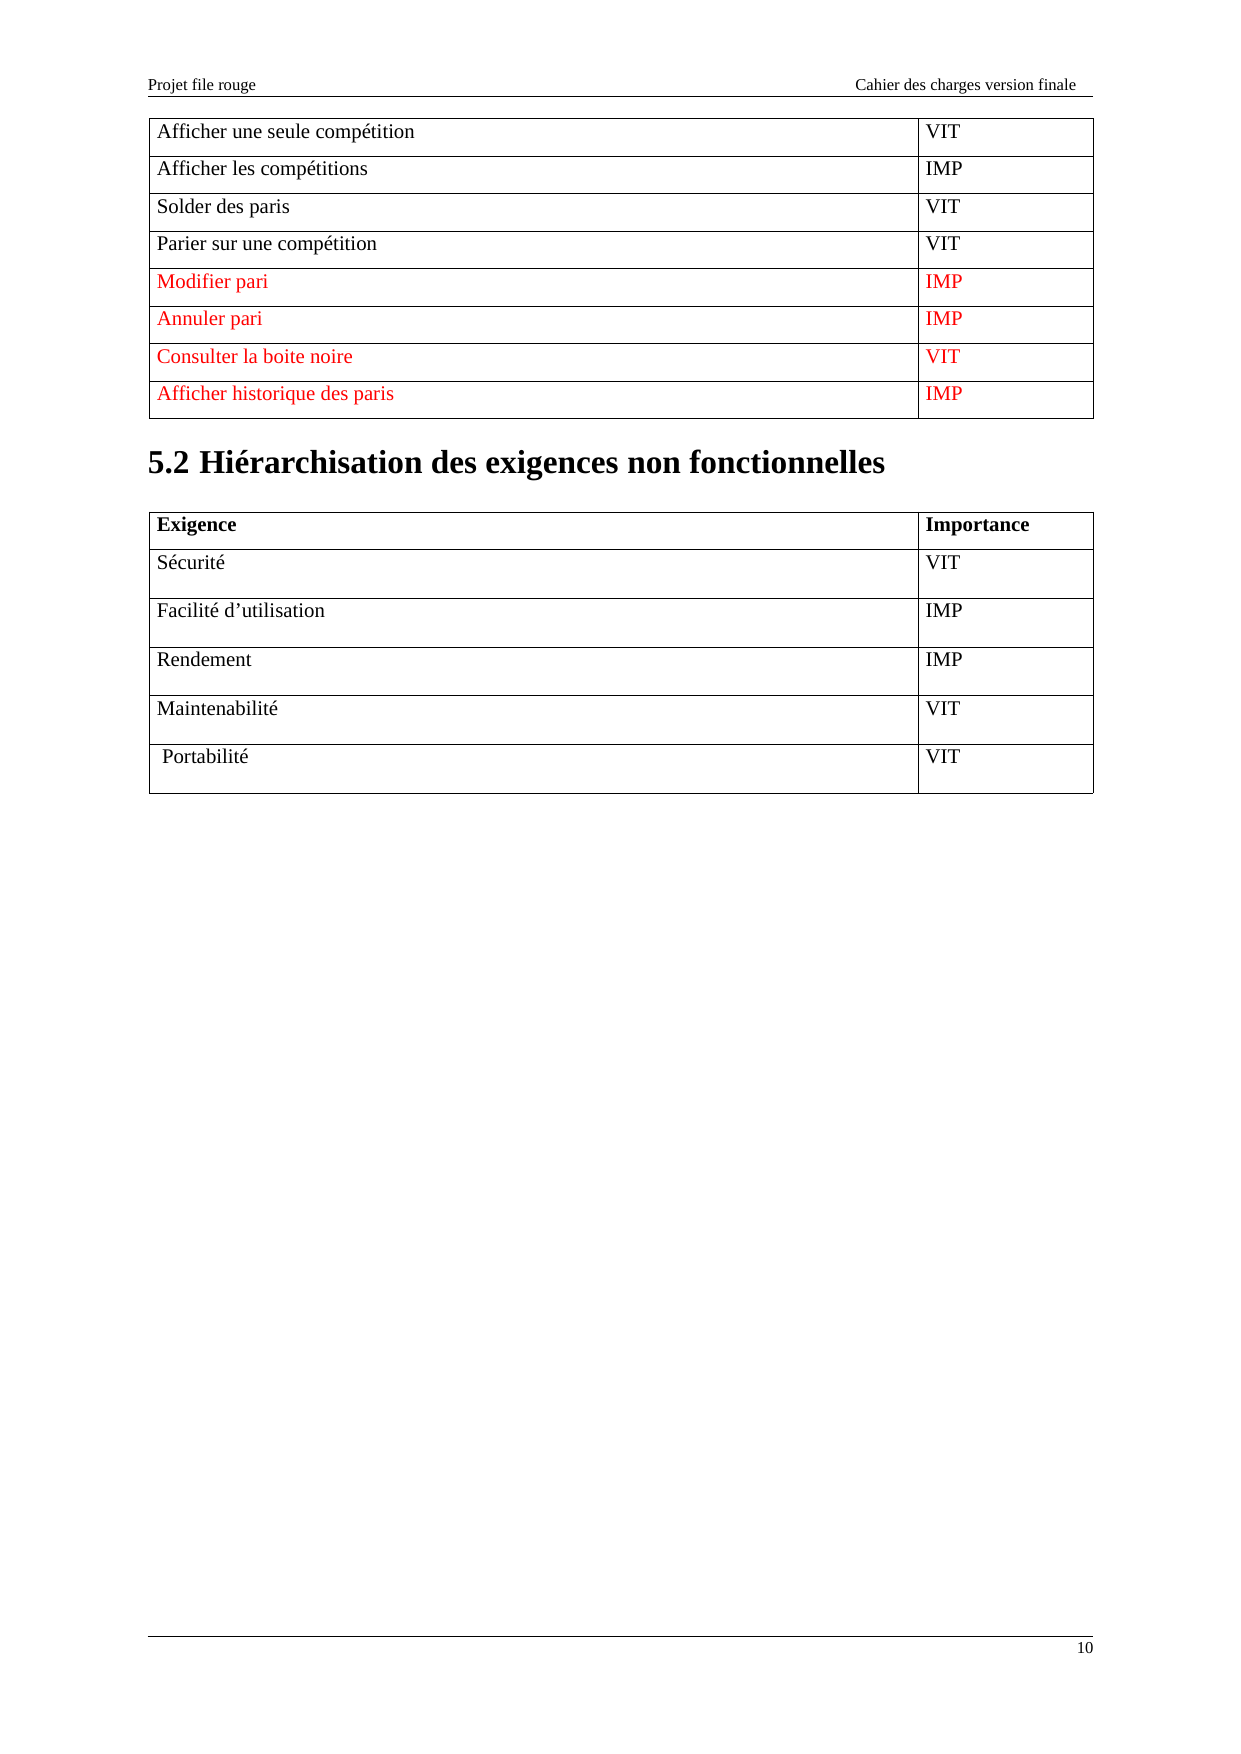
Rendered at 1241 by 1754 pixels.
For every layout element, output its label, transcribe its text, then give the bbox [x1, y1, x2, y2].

table_header Exigence [150, 513, 918, 549]
table_cell IMP [919, 382, 1093, 418]
table_cell VIT [919, 550, 1093, 598]
table_cell VIT [919, 344, 1093, 381]
table_cell Solder des paris [150, 194, 918, 231]
table_cell Consulter la boite noire [150, 344, 918, 381]
table_cell Modifier pari [150, 269, 918, 306]
table_cell Facilité d’utilisation [150, 599, 918, 646]
table_cell Annuler pari [150, 307, 918, 343]
table_cell Rendement [150, 648, 918, 695]
table_cell VIT [919, 232, 1093, 268]
table_header Importance [919, 513, 1093, 549]
table_cell Parier sur une compétition [150, 232, 918, 268]
table_cell IMP [919, 269, 1093, 306]
table_cell VIT [919, 119, 1093, 156]
table_cell Maintenabilité [150, 696, 918, 744]
table_cell IMP [919, 648, 1093, 695]
table_cell Portabilité [150, 745, 918, 792]
table_cell VIT [919, 696, 1093, 744]
table_cell Sécurité [150, 550, 918, 598]
table_cell IMP [919, 157, 1093, 193]
table_cell Afficher les compétitions [150, 157, 918, 193]
table_cell IMP [919, 307, 1093, 343]
table_cell VIT [919, 194, 1093, 231]
table_cell VIT [919, 745, 1093, 792]
subtitle Hiérarchisation des exigences non fonctionnelles [148, 443, 1093, 481]
table_cell Afficher historique des paris [150, 382, 918, 418]
table_cell IMP [919, 599, 1093, 646]
table_cell Afficher une seule compétition [150, 119, 918, 156]
